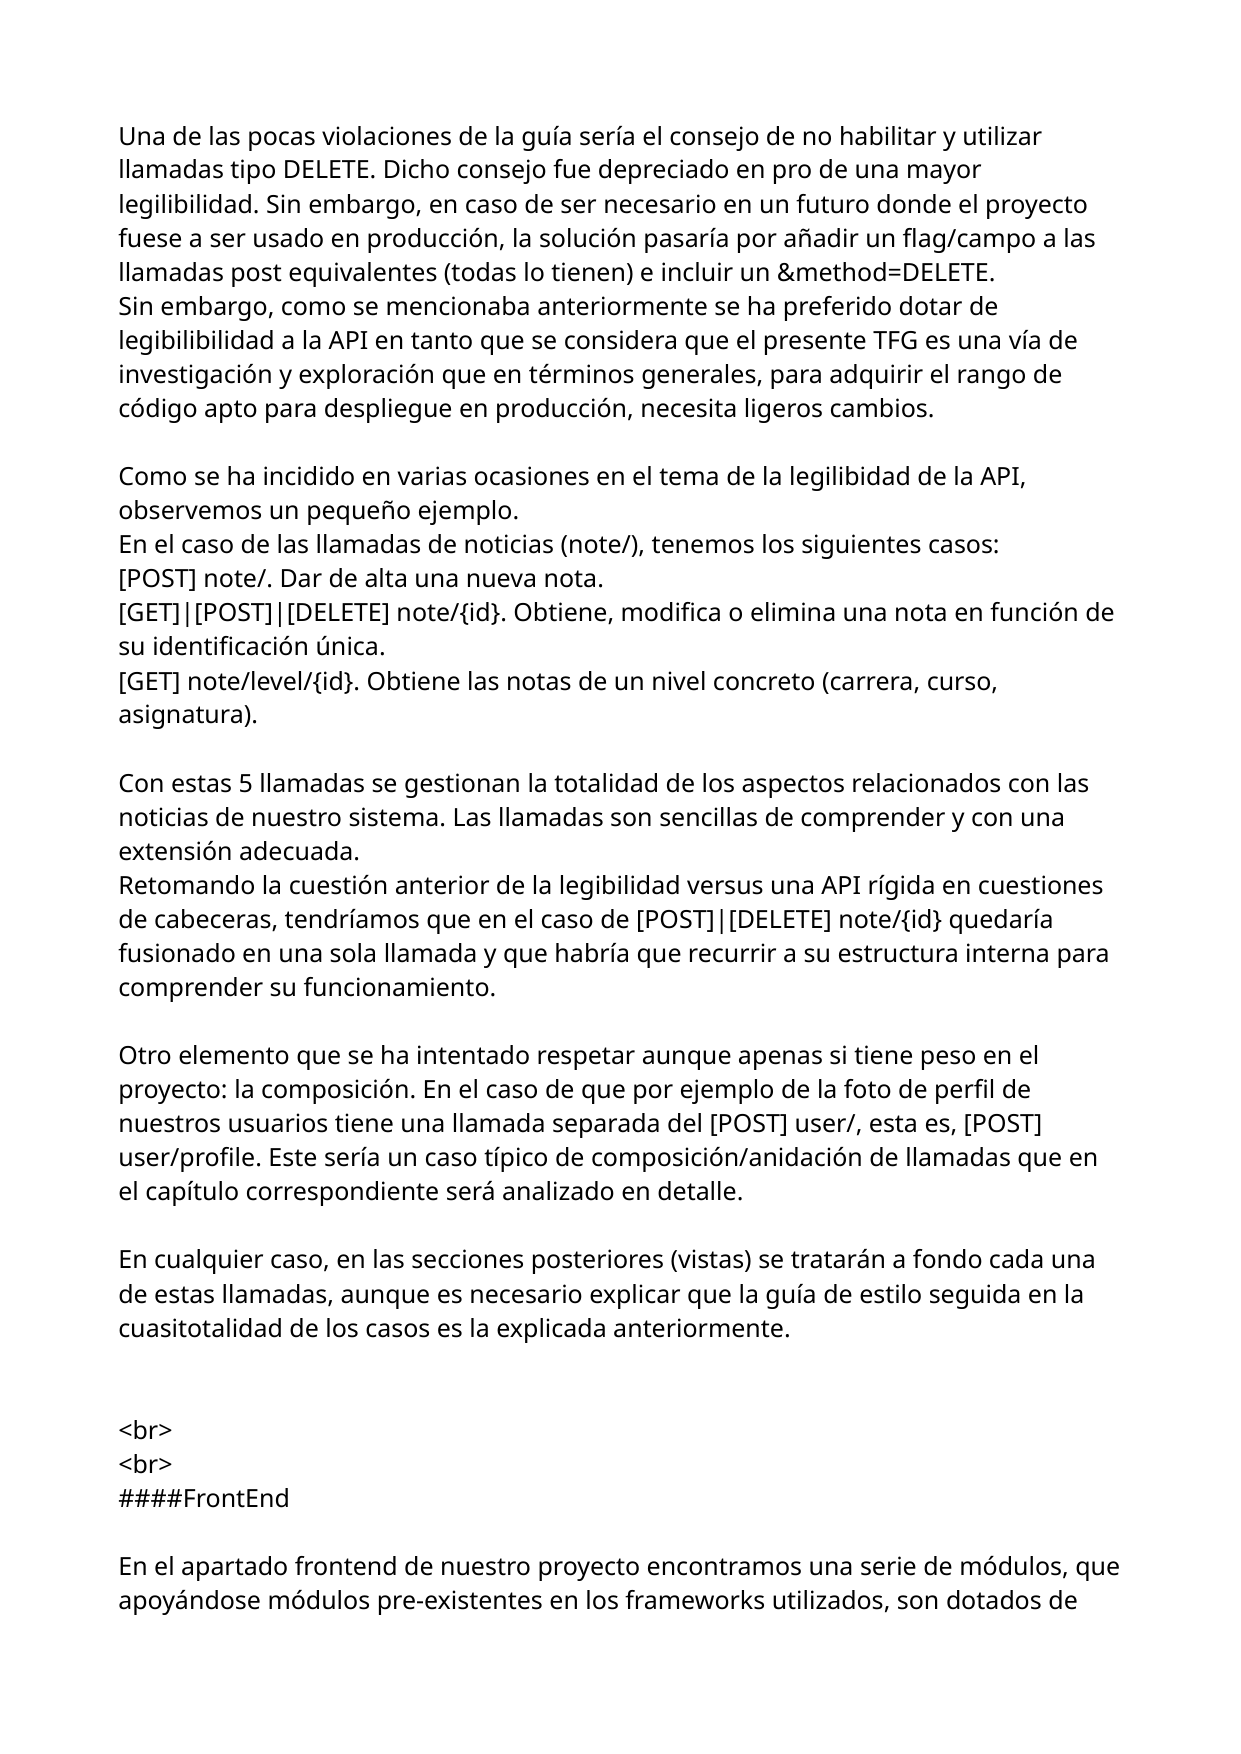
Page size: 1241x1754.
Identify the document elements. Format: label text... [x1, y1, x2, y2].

text En cualquier caso, en las secciones posteriores (vistas) se tratarán a fondo cada una de estas llamadas, aunque es necesario explicar que la guía de estilo seguida en la cuasitotalidad de los casos es la explicada anteriormente. [118, 1242, 1122, 1344]
text Retomando la cuestión anterior de la legibilidad versus una API rígida en cuestiones de cabeceras, tendríamos que en el caso de [POST]|[DELETE] note/{id} quedaría fusionado en una sola llamada y que habría que recurrir a su estructura interna para comprender su funcionamiento. [118, 867, 1122, 1004]
text <br> [118, 1447, 1122, 1481]
text En el caso de las llamadas de noticias (note/), tenemos los siguientes casos: [118, 527, 1122, 561]
text Como se ha incidido en varias ocasiones en el tema de la legilibidad de la API, observemos un pequeño ejemplo. [118, 459, 1122, 527]
text Con estas 5 llamadas se gestionan la totalidad de los aspectos relacionados con las noticias de nuestro sistema. Las llamadas son sencillas de comprender y con una extensión adecuada. [118, 765, 1122, 867]
text Una de las pocas violaciones de la guía sería el consejo de no habilitar y utilizar llamadas tipo DELETE. Dicho consejo fue depreciado en pro de una mayor legilibilidad. Sin embargo, en caso de ser necesario en un futuro donde el proyecto fuese a ser usado en producción, la solución pasaría por añadir un flag/campo a las llamadas post equivalentes (todas lo tienen) e incluir un &method=DELETE. [118, 118, 1122, 288]
text [POST] note/. Dar de alta una nueva nota. [118, 561, 1122, 595]
text [GET]|[POST]|[DELETE] note/{id}. Obtiene, modifica o elimina una nota en función de su identificación única. [118, 595, 1122, 663]
text [GET] note/level/{id}. Obtiene las notas de un nivel concreto (carrera, curso, asignatura). [118, 663, 1122, 731]
text <br> [118, 1412, 1122, 1447]
text ####FrontEnd [118, 1481, 1122, 1515]
text Otro elemento que se ha intentado respetar aunque apenas si tiene peso en el proyecto: la composición. En el caso de que por ejemplo de la foto de perfil de nuestros usuarios tiene una llamada separada del [POST] user/, esta es, [POST] user/profile. Este sería un caso típico de composición/anidación de llamadas que en el capítulo correspondiente será analizado en detalle. [118, 1038, 1122, 1208]
text En el apartado frontend de nuestro proyecto encontramos una serie de módulos, que apoyándose módulos pre-existentes en los frameworks utilizados, son dotados de [118, 1549, 1122, 1617]
text Sin embargo, como se mencionaba anteriormente se ha preferido dotar de legibilibilidad a la API en tanto que se considera que el presente TFG es una vía de investigación y exploración que en términos generales, para adquirir el rango de código apto para despliegue en producción, necesita ligeros cambios. [118, 288, 1122, 425]
